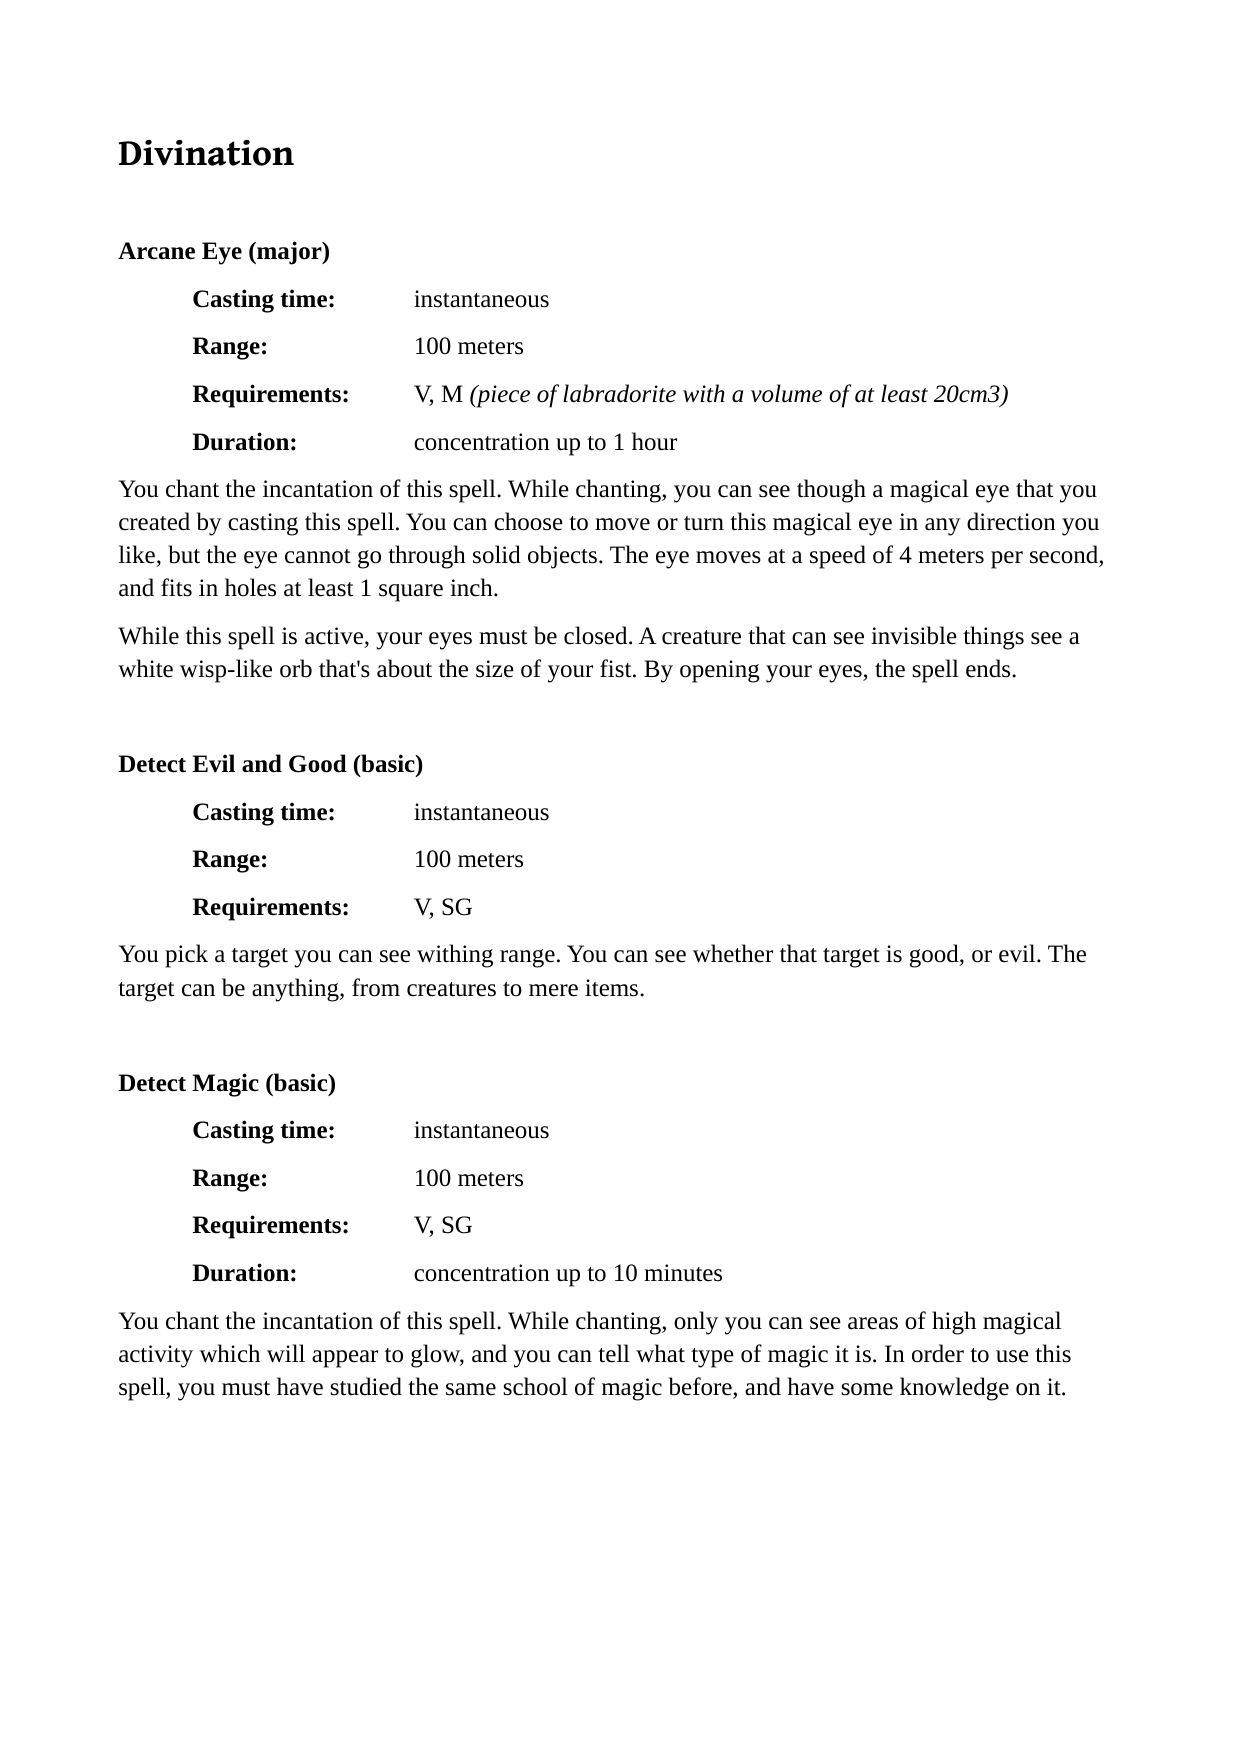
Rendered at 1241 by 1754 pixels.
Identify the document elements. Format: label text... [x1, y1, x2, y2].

text Casting time: instantaneous [118, 797, 1122, 826]
text Casting time: instantaneous [118, 1115, 1122, 1144]
text You chant the incantation of this spell. While chanting, only you can see areas of high magical activity which will appear to glow, and you can tell what type of magic it is. In order to use this spell, you must have studied the same school of magic before, and have some knowledge on it. [118, 1306, 1122, 1401]
text Casting time: instantaneous [118, 284, 1122, 313]
subtitle Divination [118, 133, 1122, 176]
text Requirements: V, SG [118, 892, 1122, 921]
text Arcane Eye (major) [118, 236, 1122, 265]
text Requirements: V, M (piece of labradorite with a volume of at least 20cm3) [118, 379, 1122, 408]
text Requirements: V, SG [118, 1211, 1122, 1239]
text Detect Magic (basic) [118, 1068, 1122, 1097]
text Duration: concentration up to 1 hour [118, 427, 1122, 455]
text You pick a target you can see withing range. You can see whether that target is good, or evil. The target can be anything, from creatures to mere items. [118, 939, 1122, 1001]
text You chant the incantation of this spell. While chanting, you can see though a magical eye that you created by casting this spell. You can choose to move or turn this magical eye in any direction you like, but the eye cannot go through solid objects. The eye moves at a speed of 4 meters per second, and fits in holes at least 1 square inch. [118, 474, 1122, 602]
text While this spell is active, your eyes must be closed. A creature that can see invisible things see a white wisp-like orb that's about the size of your fist. By opening your eyes, the spell ends. [118, 621, 1122, 683]
text Range: 100 meters [118, 844, 1122, 873]
text Range: 100 meters [118, 331, 1122, 360]
text Duration: concentration up to 10 minutes [118, 1258, 1122, 1287]
text Detect Evil and Good (basic) [118, 749, 1122, 778]
text Range: 100 meters [118, 1163, 1122, 1192]
